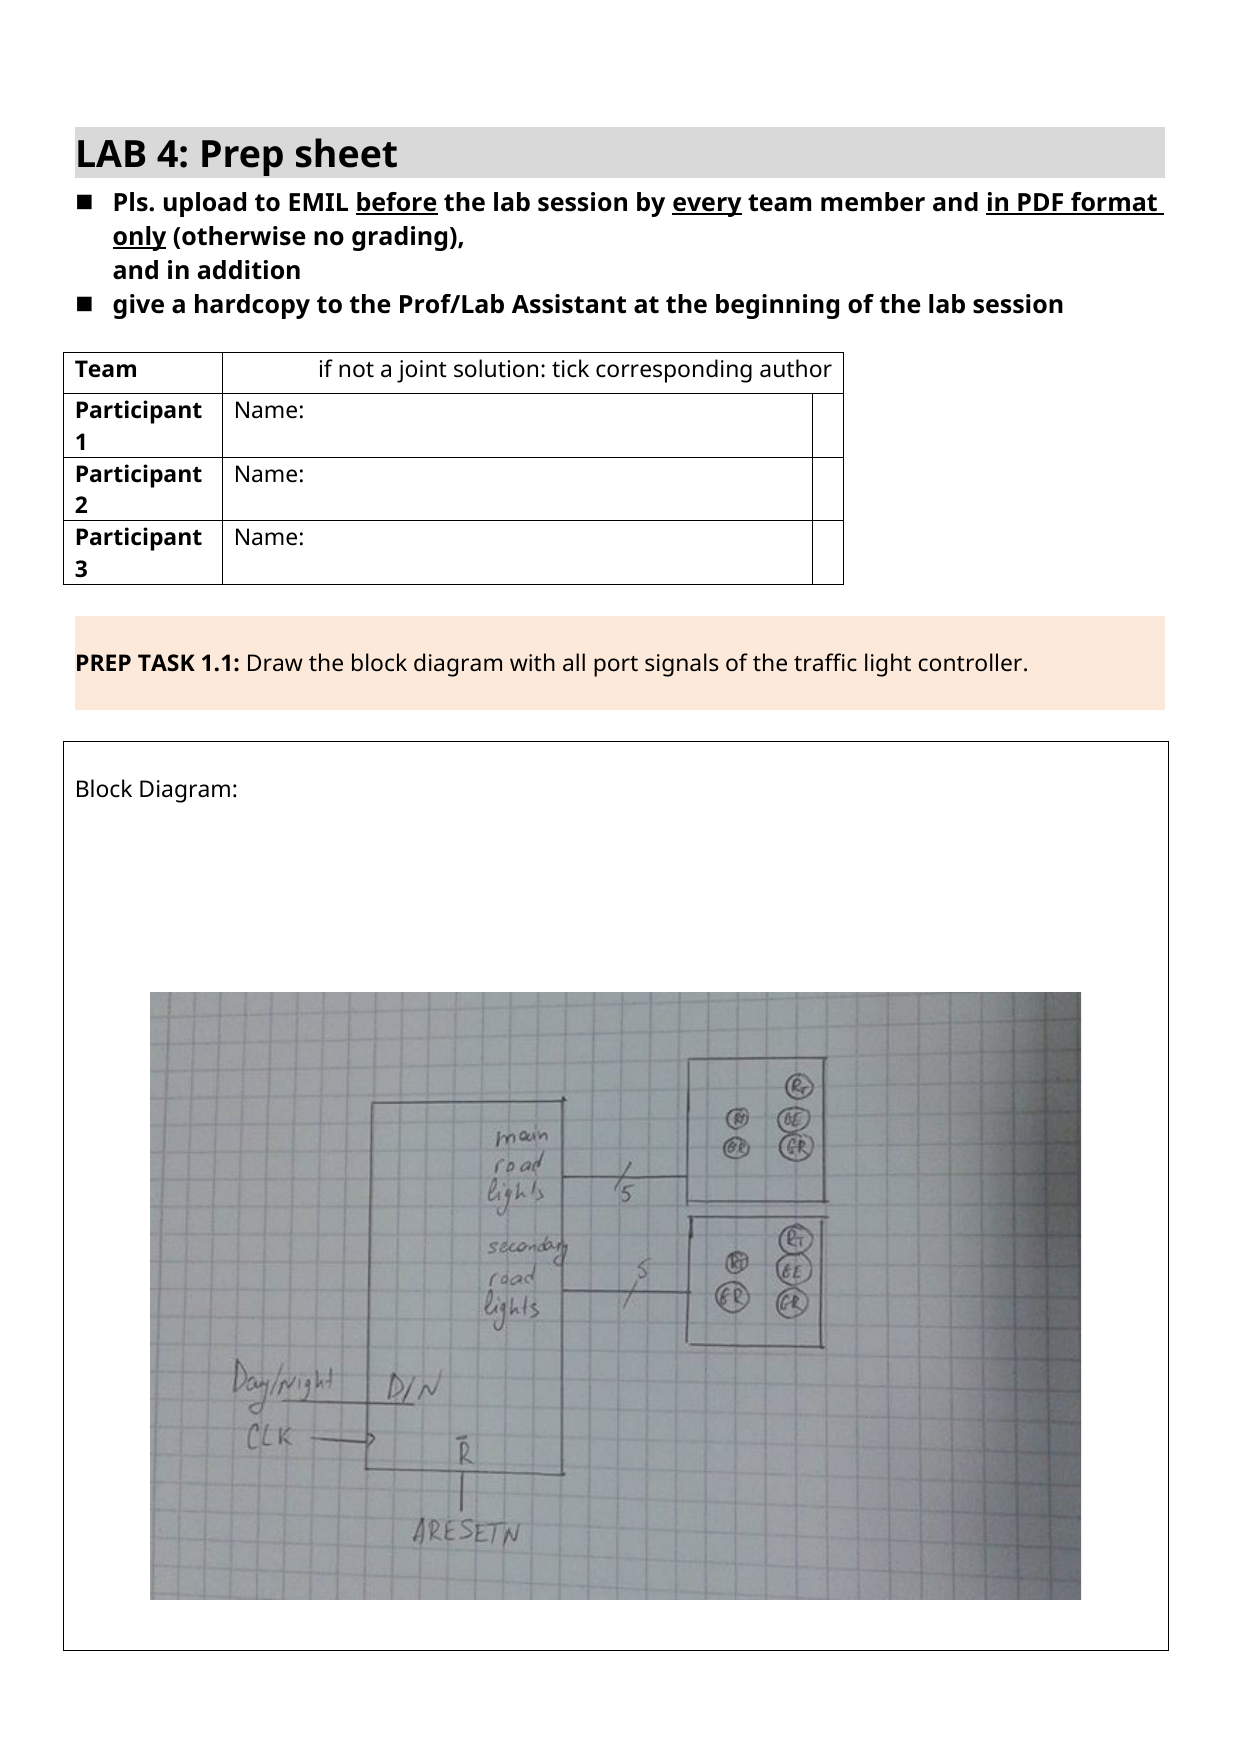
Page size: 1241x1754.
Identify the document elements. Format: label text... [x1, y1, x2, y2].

table_cell [813, 458, 843, 520]
table_header Block Diagram: [64, 742, 1168, 1650]
table_cell Participant 2 [64, 458, 222, 520]
list Pls. upload to EMIL before the lab session by every team member and in PDF format only (otherwise no grading), and in addition [75, 184, 1165, 287]
subtitle LAB 4: Prep sheet [75, 127, 1165, 178]
table_cell Name: [223, 394, 812, 457]
text PREP TASK 1.1: Draw the block diagram with all port signals of the traffic light controller. [75, 647, 1165, 679]
table_header if not a joint solution: tick corresponding author [223, 353, 843, 393]
table_header Team [64, 353, 222, 393]
table_cell Name: [223, 521, 812, 584]
table_cell [813, 394, 843, 457]
table_cell [813, 521, 843, 584]
picture [150, 992, 1082, 1600]
table_cell Participant 1 [64, 394, 222, 457]
list give a hardcopy to the Prof/Lab Assistant at the beginning of the lab session [75, 287, 1165, 321]
table_cell Participant 3 [64, 521, 222, 584]
table_cell Name: [223, 458, 812, 520]
